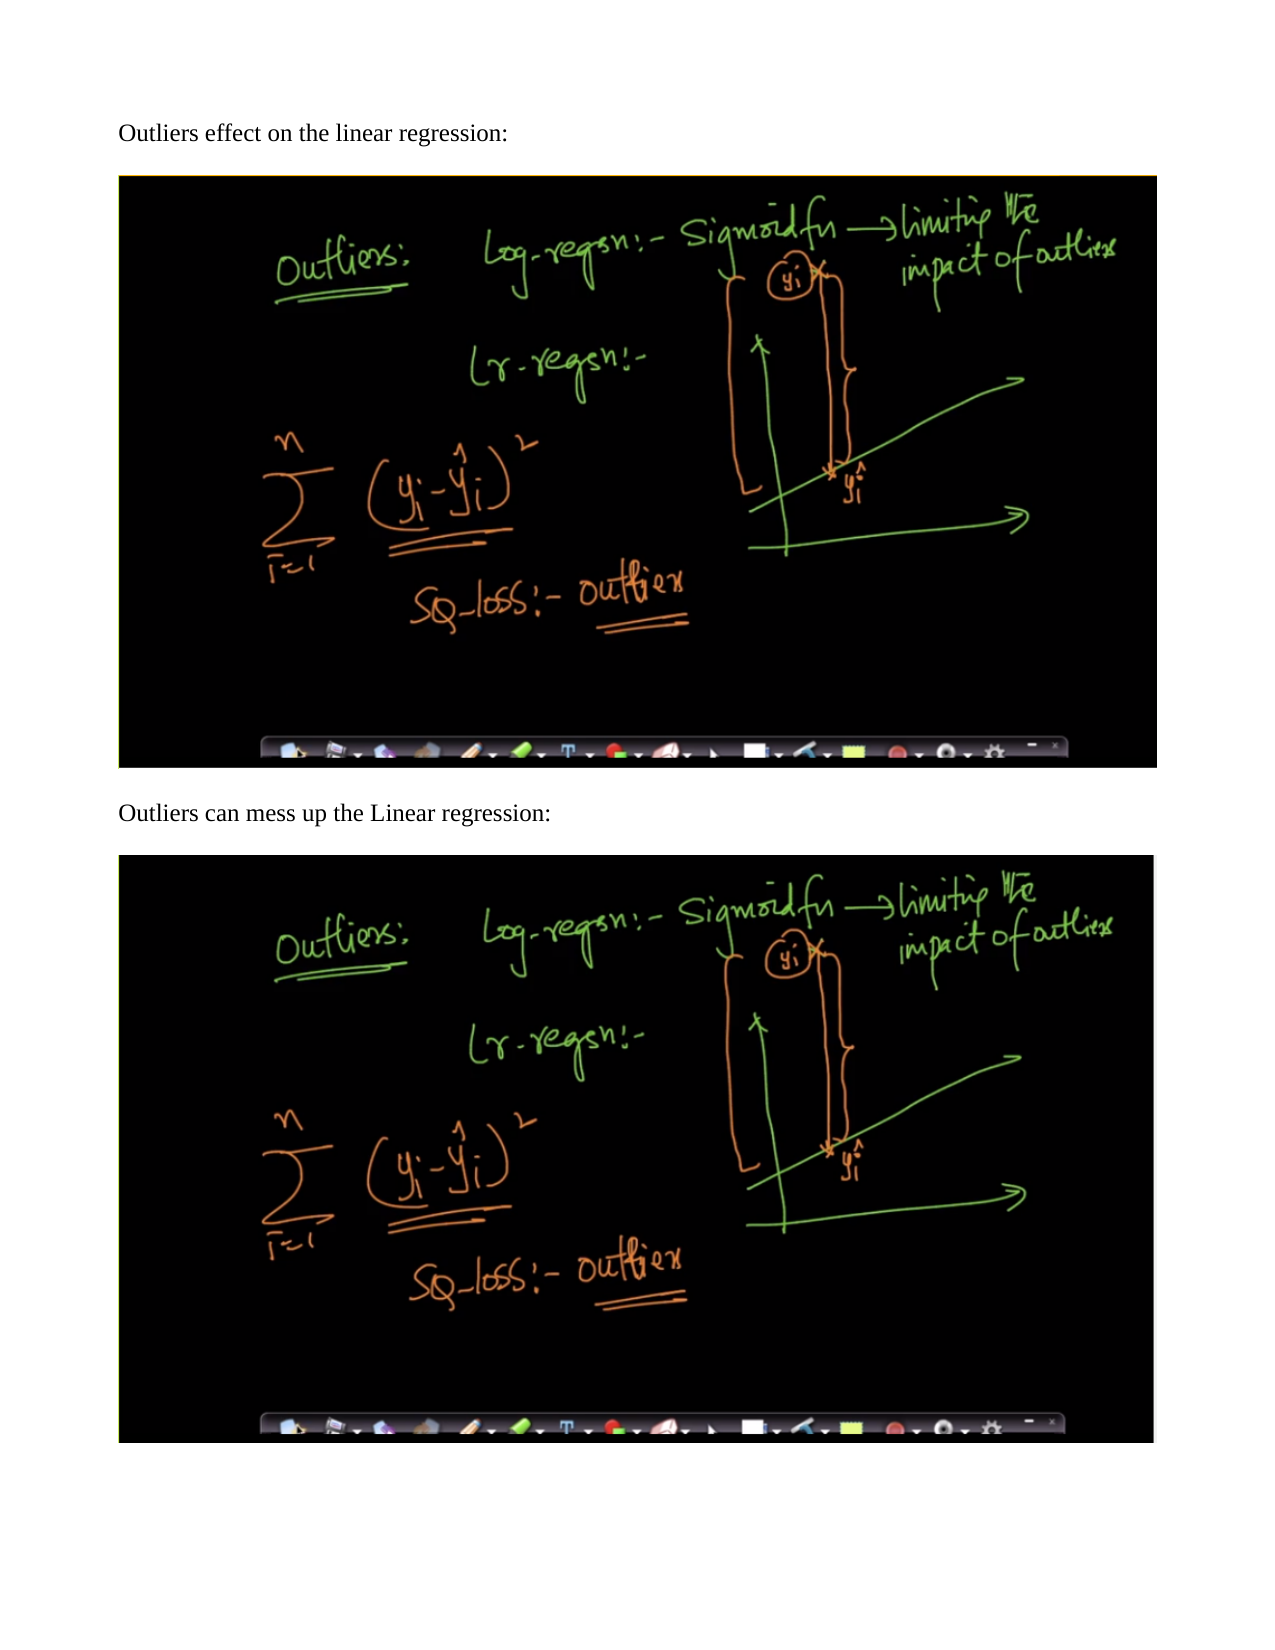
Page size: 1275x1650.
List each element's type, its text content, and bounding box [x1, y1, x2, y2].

picture [118, 855, 1157, 1443]
picture [118, 175, 1157, 769]
text Outliers can mess up the Linear regression: [118, 798, 1157, 826]
text Outliers effect on the linear regression: [118, 118, 1157, 147]
